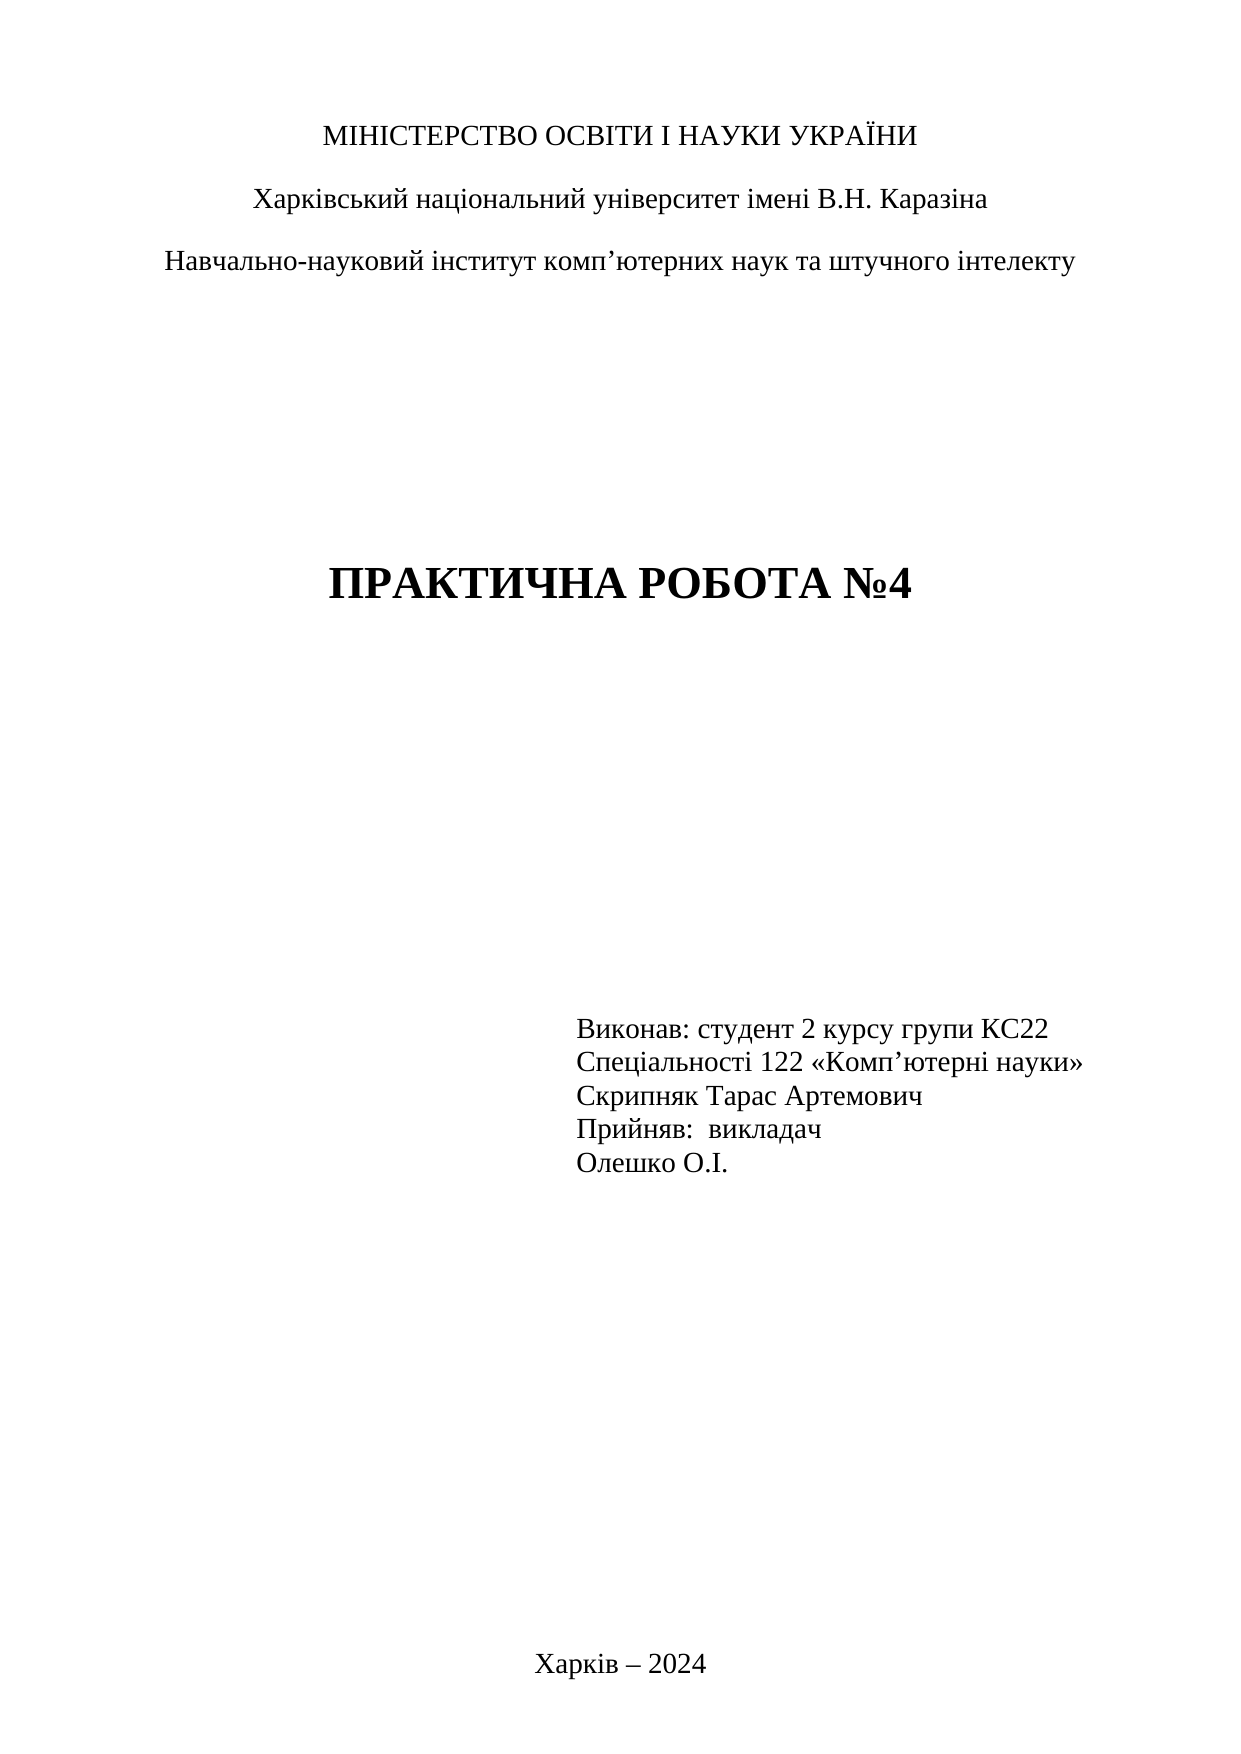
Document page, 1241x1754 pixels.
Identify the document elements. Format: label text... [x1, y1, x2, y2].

text Олешко О.І. [576, 1145, 1122, 1179]
text Скрипняк Тарас Артемович [576, 1078, 1122, 1112]
text Харківський національний університет імені В.Н. Каразіна [118, 181, 1122, 214]
text Виконав: студент 2 курсу групи КС22 [576, 1011, 1122, 1044]
text МІНІСТЕРСТВО ОСВІТИ І НАУКИ УКРАЇНИ [118, 118, 1122, 152]
text Навчально-науковий інститут комп’ютерних наук та штучного інтелекту [118, 243, 1122, 277]
text Прийняв: викладач [576, 1112, 1122, 1145]
subtitle ПРАКТИЧНА РОБОТА №4 [118, 556, 1122, 608]
text Спеціальності 122 «Комп’ютерні науки» [576, 1044, 1122, 1078]
